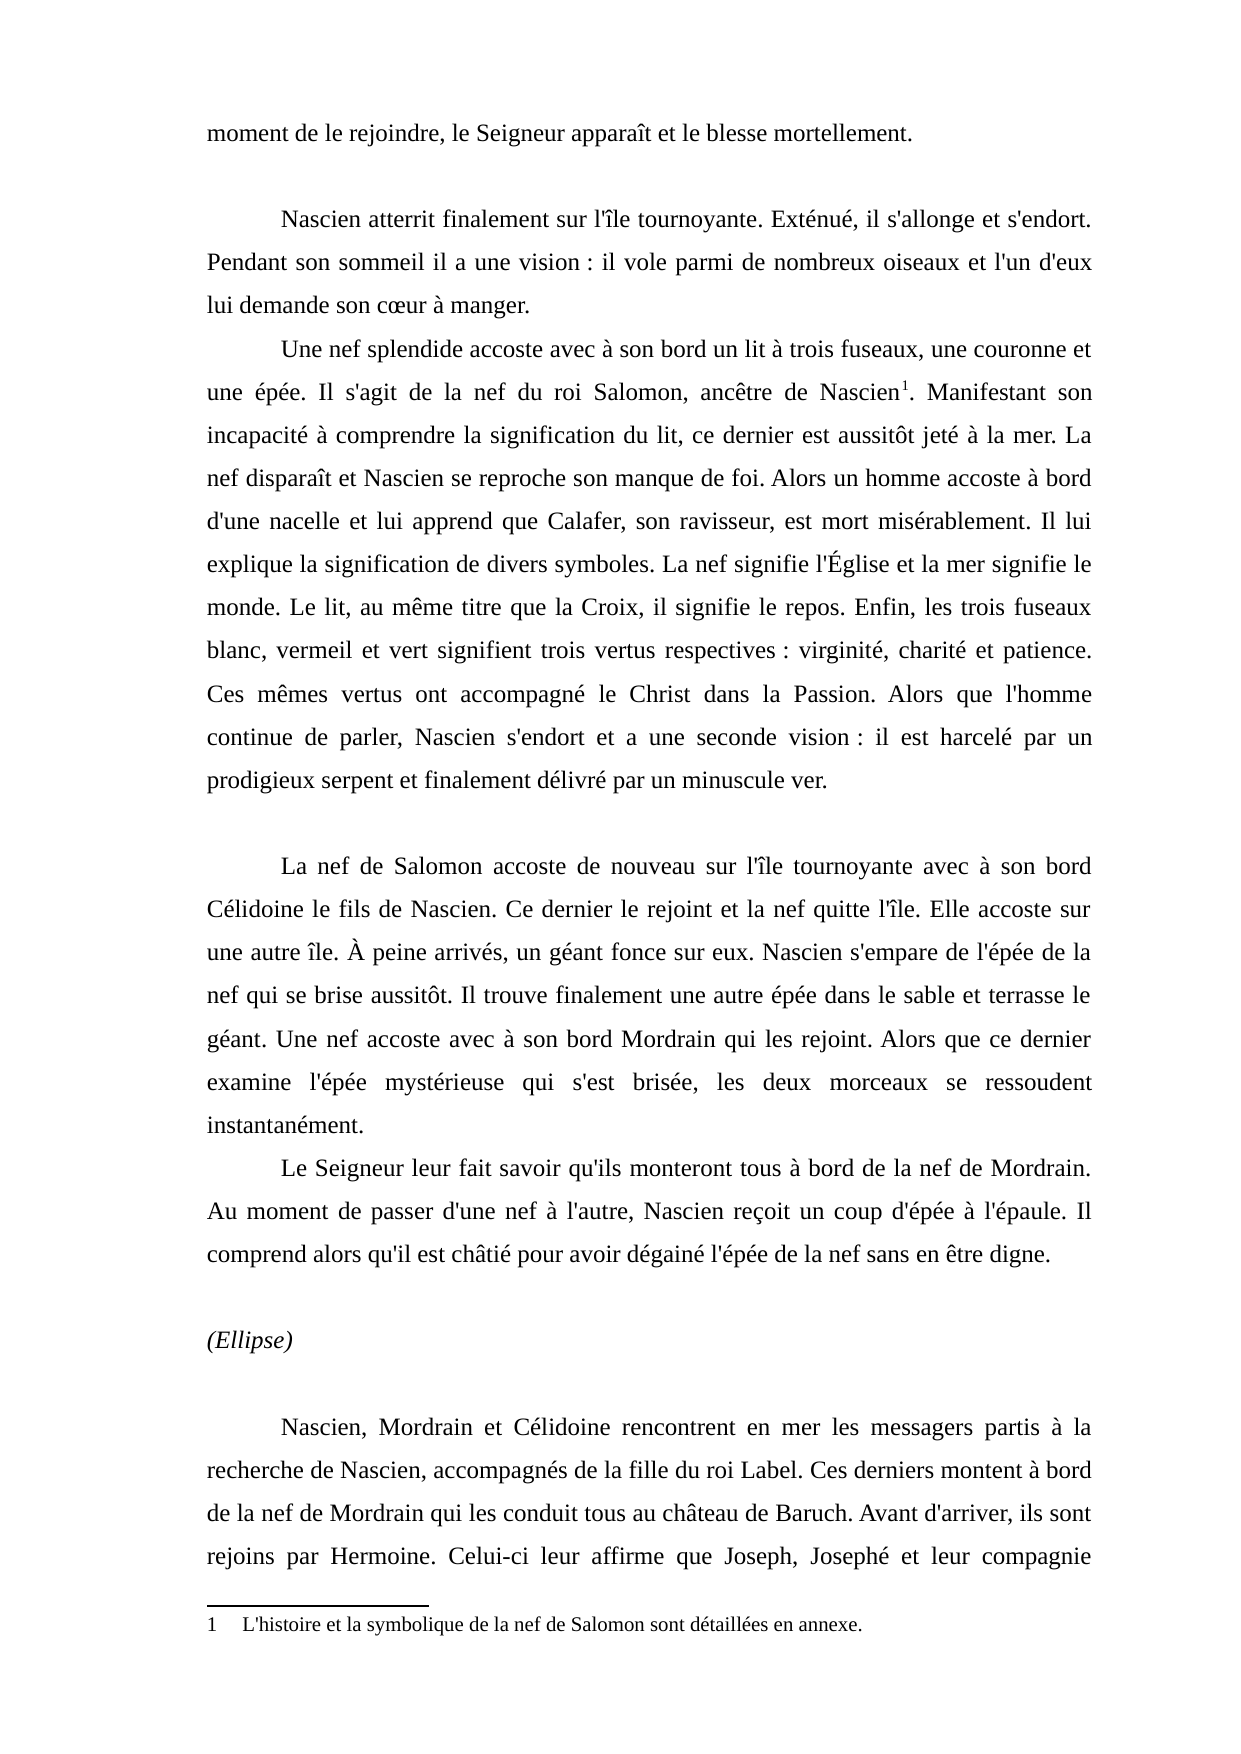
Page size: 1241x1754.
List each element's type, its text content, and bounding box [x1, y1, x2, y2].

text Nascien atterrit finalement sur l'île tournoyante. Exténué, il s'allonge et s'endort. Pendant son sommeil il a une vision : il vole parmi de nombreux oiseaux et l'un d'eux lui demande son cœur à manger. [207, 204, 1093, 319]
text Nascien, Mordrain et Célidoine rencontrent en mer les messagers partis à la recherche de Nascien, accompagnés de la fille du roi Label. Ces derniers montent à bord de la nef de Mordrain qui les conduit tous au château de Baruch. Avant d'arriver, ils sont rejoins par Hermoine. Celui-ci leur affirme que Joseph, Josephé et leur compagnie [207, 1412, 1093, 1570]
text La nef de Salomon accoste de nouveau sur l'île tournoyante avec à son bord Célidoine le fils de Nascien. Ce dernier le rejoint et la nef quitte l'île. Elle accoste sur une autre île. À peine arrivés, un géant fonce sur eux. Nascien s'empare de l'épée de la nef qui se brise aussitôt. Il trouve finalement une autre épée dans le sable et terrasse le géant. Une nef accoste avec à son bord Mordrain qui les rejoint. Alors que ce dernier examine l'épée mystérieuse qui s'est brisée, les deux morceaux se ressoudent instantanément. [207, 851, 1093, 1139]
text moment de le rejoindre, le Seigneur apparaît et le blesse mortellement. [207, 118, 1093, 147]
text (Ellipse) [207, 1326, 1093, 1354]
text Une nef splendide accoste avec à son bord un lit à trois fuseaux, une couronne et une épée. Il s'agit de la nef du roi Salomon, ancêtre de Nascien. Manifestant son incapacité à comprendre la signification du lit, ce dernier est aussitôt jeté à la mer. La nef disparaît et Nascien se reproche son manque de foi. Alors un homme accoste à bord d'une nacelle et lui apprend que Calafer, son ravisseur, est mort misérablement. Il lui explique la signification de divers symboles. La nef signifie l'Église et la mer signifie le monde. Le lit, au même titre que la Croix, il signifie le repos. Enfin, les trois fuseaux blanc, vermeil et vert signifient trois vertus respectives : virginité, charité et patience. Ces mêmes vertus ont accompagné le Christ dans la Passion. Alors que l'homme continue de parler, Nascien s'endort et a une seconde vision : il est harcelé par un prodigieux serpent et finalement délivré par un minuscule ver. [207, 334, 1093, 794]
text L'histoire et la symbolique de la nef de Salomon sont détaillées en annexe. [207, 1612, 1093, 1636]
text Le Seigneur leur fait savoir qu'ils monteront tous à bord de la nef de Mordrain. Au moment de passer d'une nef à l'autre, Nascien reçoit un coup d'épée à l'épaule. Il comprend alors qu'il est châtié pour avoir dégainé l'épée de la nef sans en être digne. [207, 1153, 1093, 1268]
